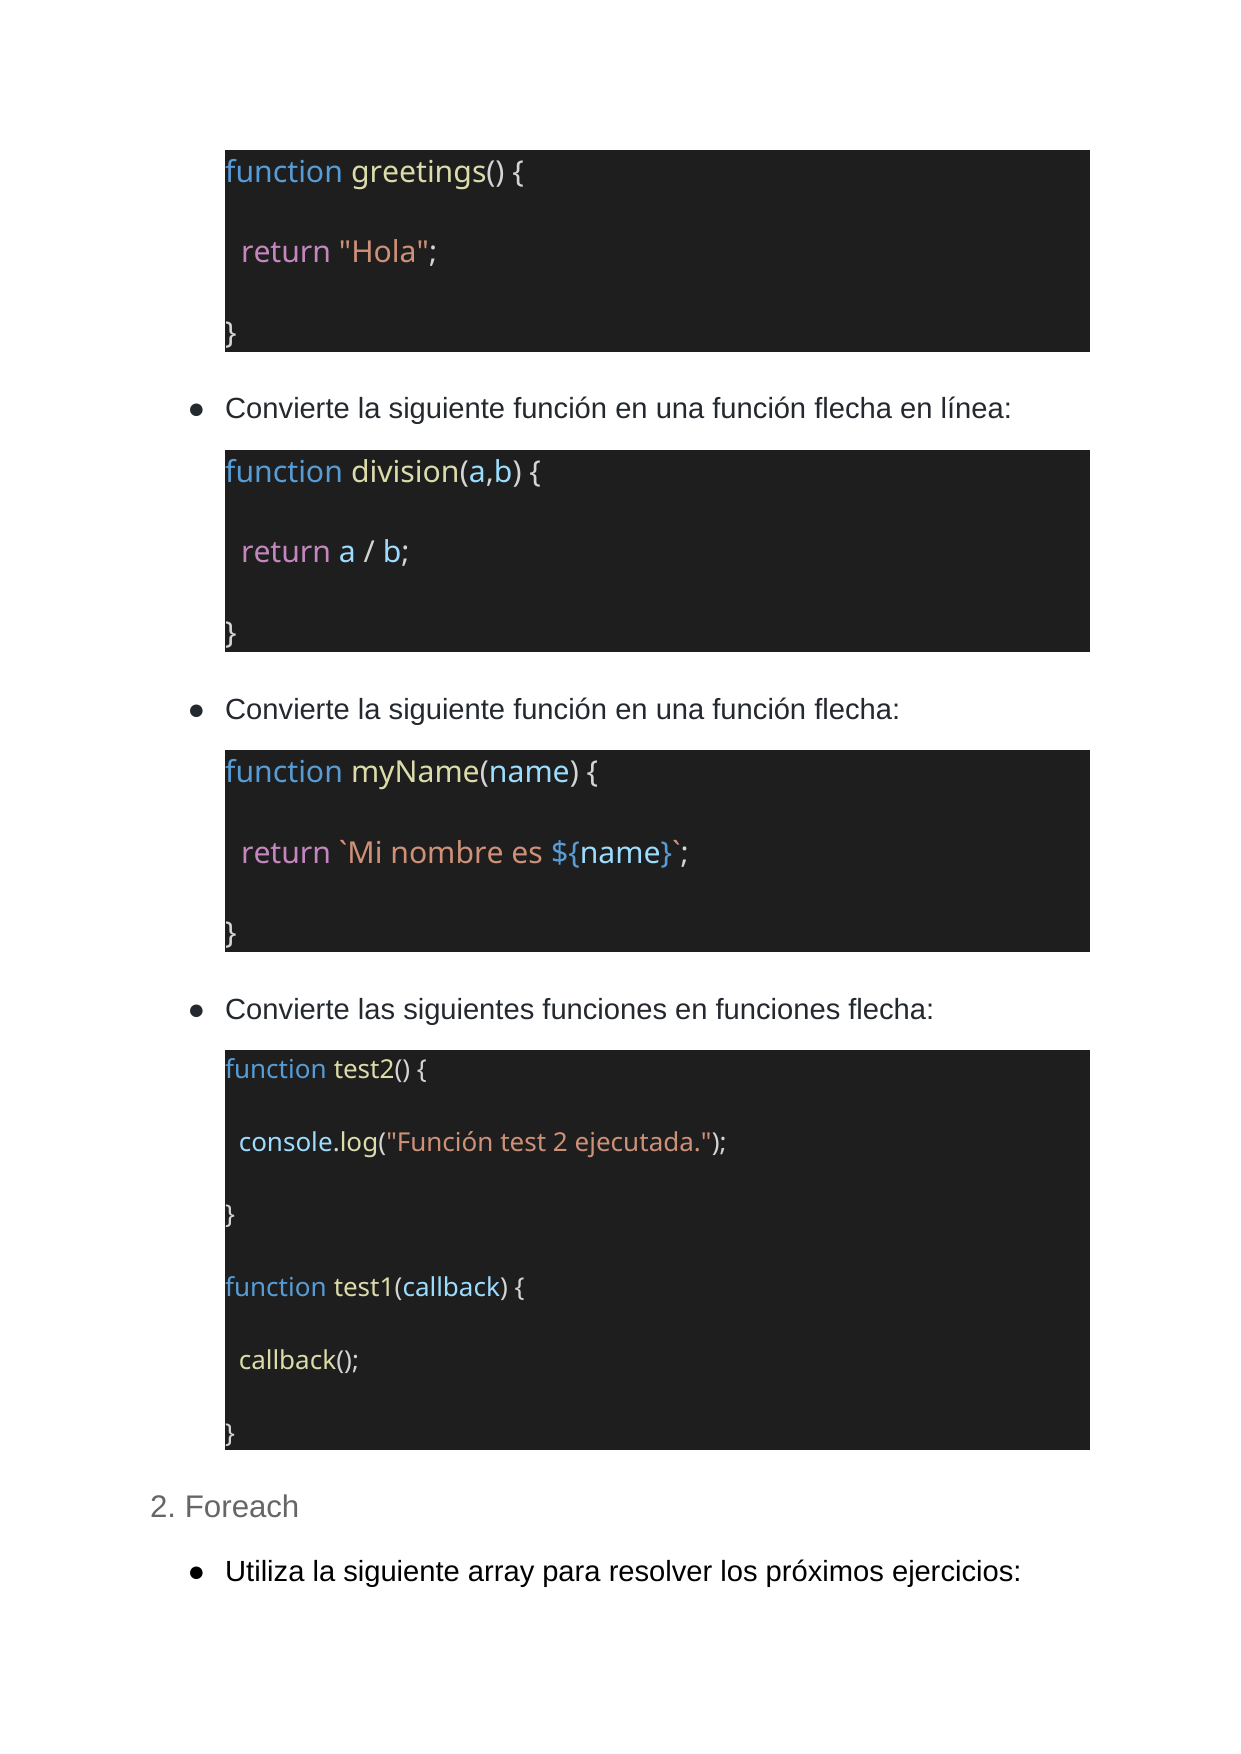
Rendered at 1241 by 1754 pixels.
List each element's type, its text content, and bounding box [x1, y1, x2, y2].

text function myName(name) { [225, 750, 1090, 791]
list Convierte la siguiente función en una función flecha en línea: [187, 392, 1090, 425]
text } [225, 611, 1090, 652]
text } [225, 911, 1090, 952]
list Convierte las siguientes funciones en funciones flecha: [187, 992, 1090, 1025]
text callback(); [225, 1342, 1090, 1377]
text function test2() { [225, 1050, 1090, 1086]
text return "Hola"; [225, 231, 1090, 272]
text } [225, 1196, 1090, 1232]
text function greetings() { [225, 150, 1090, 191]
text return a / b; [225, 531, 1090, 572]
text function division(a,b) { [225, 450, 1090, 491]
text } [225, 1415, 1090, 1450]
list Utiliza la siguiente array para resolver los próximos ejercicios: [187, 1554, 1090, 1588]
text console.log("Función test 2 ejecutada."); [225, 1123, 1090, 1159]
text return `Mi nombre es ${name}`; [225, 831, 1090, 872]
list Convierte la siguiente función en una función flecha: [187, 692, 1090, 725]
text function test1(callback) { [225, 1269, 1090, 1304]
text 2. Foreach [150, 1488, 1090, 1524]
text } [225, 311, 1090, 352]
